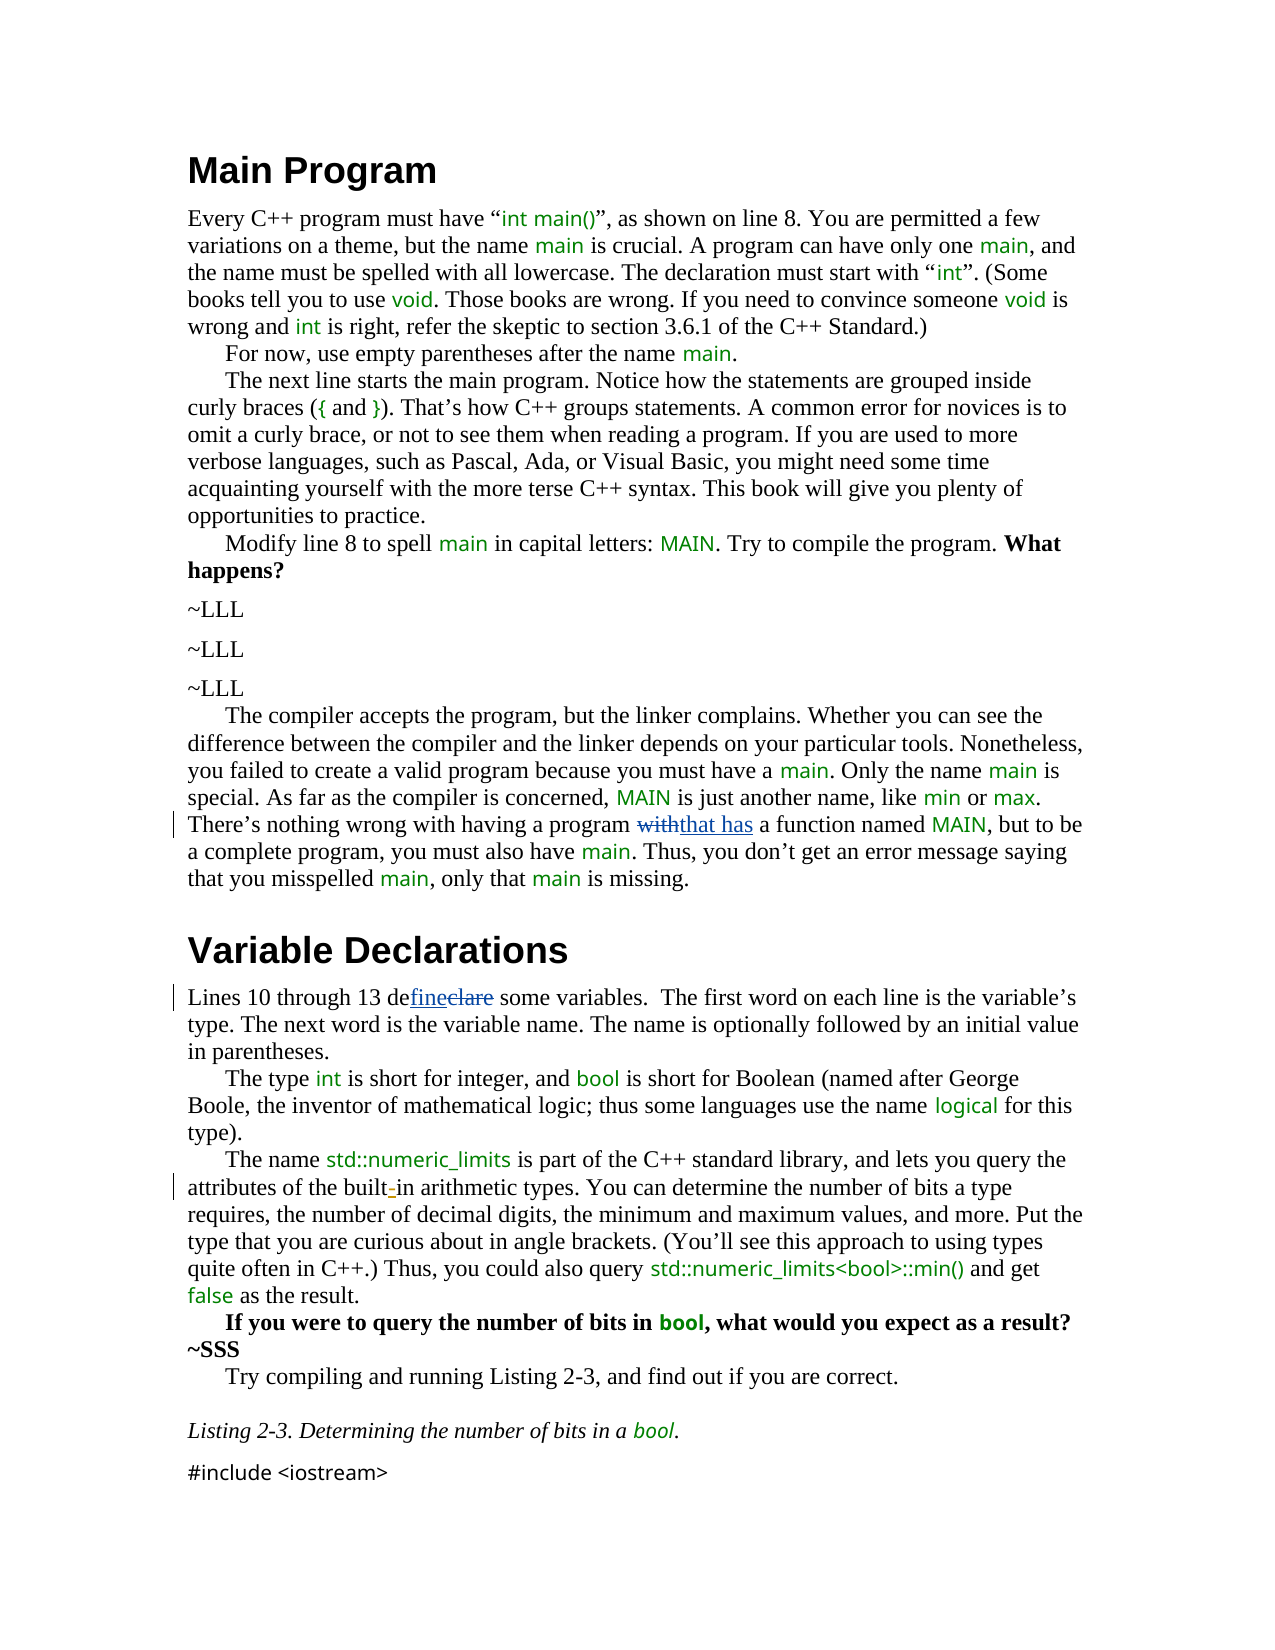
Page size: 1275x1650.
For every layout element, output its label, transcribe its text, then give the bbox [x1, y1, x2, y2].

text The compiler accepts the program, but the linker complains. Whether you can see the difference between the compiler and the linker depends on your particular tools. Nonetheless, you failed to create a valid program because you must have a main. Only the name main is special. As far as the compiler is concerned, MAIN is just another name, like min or max. There’s nothing wrong with having a program that has a function named MAIN, but to be a complete program, you must also have main. Thus, you don’t get an error message saying that you misspelled main, only that main is missing. [187, 702, 1087, 892]
text #include <iostream> [187, 1461, 1072, 1486]
text The next line starts the main program. Notice how the statements are grouped inside curly braces ({ and }). That’s how C++ groups statements. A common error for novices is to omit a curly brace, or not to see them when reading a program. If you are used to more verbose languages, such as Pascal, Ada, or Visual Basic, you might need some time acquainting yourself with the more terse C++ syntax. This book will give you plenty of opportunities to practice. [187, 367, 1087, 529]
text ~LLL [187, 675, 1087, 702]
text The type int is short for integer, and bool is short for Boolean (named after George Boole, the inventor of mathematical logic; thus some languages use the name logical for this type). [187, 1065, 1087, 1146]
subtitle Main Program [187, 150, 1087, 192]
text The name std::numeric_limits is part of the C++ standard library, and lets you query the attributes of the built-in arithmetic types. You can determine the number of bits a type requires, the number of decimal digits, the minimum and maximum values, and more. Put the type that you are curious about in angle brackets. (You’ll see this approach to using types quite often in C++.) Thus, you could also query std::numeric_limits<bool>::min() and get false as the result. [187, 1146, 1087, 1309]
text Lines 10 through 13 define some variables. The first word on each line is the variable’s type. The next word is the variable name. The name is optionally followed by an initial value in parentheses. [187, 984, 1087, 1065]
text For now, use empty parentheses after the name main. [187, 340, 1087, 367]
text Modify line 8 to spell main in capital letters: MAIN. Try to compile the program. What happens? [187, 529, 1087, 583]
text ~LLL [187, 636, 1087, 663]
text If you were to query the number of bits in bool, what would you expect as a result? ~SSS [187, 1309, 1087, 1363]
text ~LLL [187, 596, 1087, 623]
text Listing 2-3. Determining the number of bits in a bool. [187, 1415, 1087, 1444]
text Every C++ program must have “int main()”, as shown on line 8. You are permitted a few variations on a theme, but the name main is crucial. A program can have only one main, and the name must be spelled with all lowercase. The declaration must start with “int”. (Some books tell you to use void. Those books are wrong. If you need to convince someone void is wrong and int is right, refer the skeptic to section 3.6.1 of the C++ Standard.) [187, 204, 1087, 340]
subtitle Variable Declarations [187, 929, 1087, 971]
text Try compiling and running Listing 2-3, and find out if you are correct. [187, 1363, 1087, 1390]
